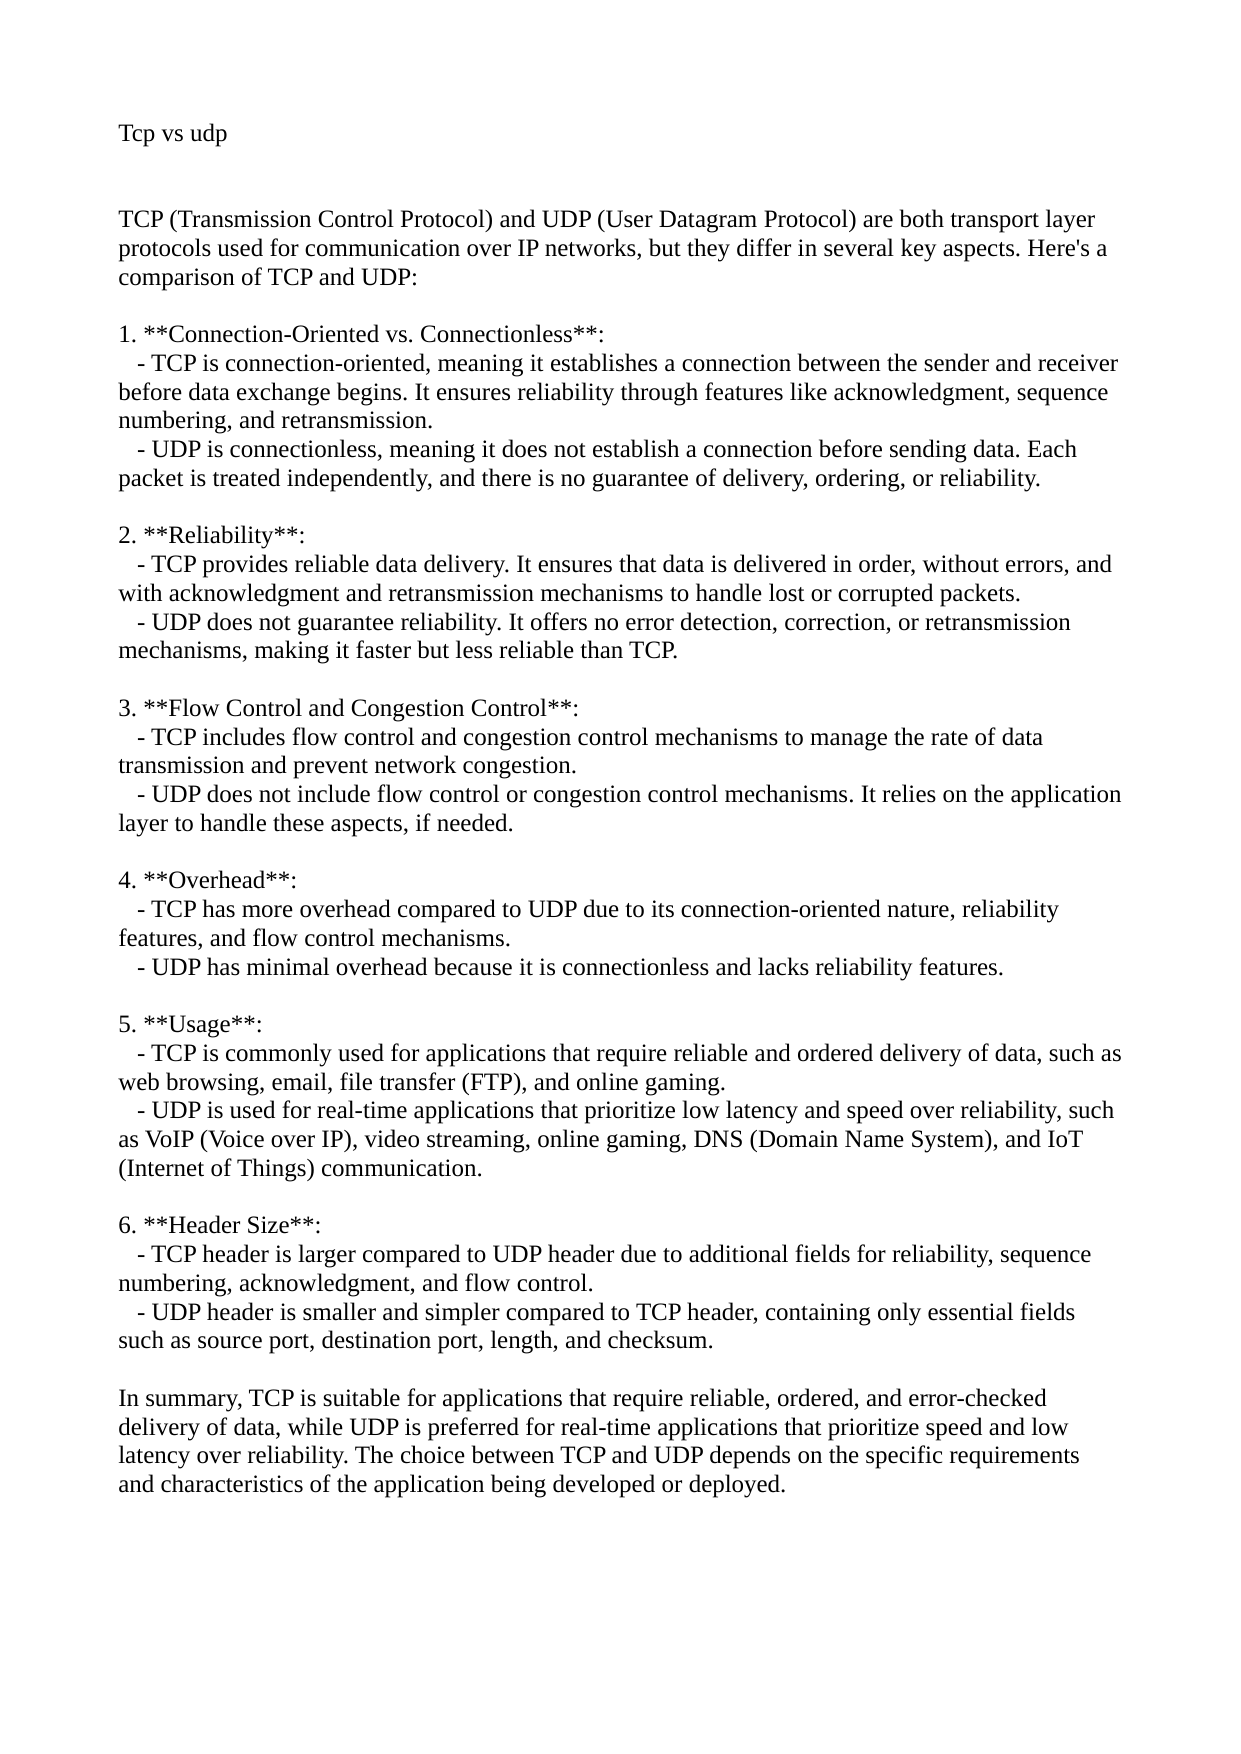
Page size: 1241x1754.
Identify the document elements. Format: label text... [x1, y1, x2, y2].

text - TCP header is larger compared to UDP header due to additional fields for reliability, sequence numbering, acknowledgment, and flow control. [118, 1239, 1122, 1297]
text 1. **Connection-Oriented vs. Connectionless**: [118, 319, 1122, 348]
text - UDP is connectionless, meaning it does not establish a connection before sending data. Each packet is treated independently, and there is no guarantee of delivery, ordering, or reliability. [118, 434, 1122, 492]
text TCP (Transmission Control Protocol) and UDP (User Datagram Protocol) are both transport layer protocols used for communication over IP networks, but they differ in several key aspects. Here's a comparison of TCP and UDP: [118, 204, 1122, 291]
text 2. **Reliability**: [118, 521, 1122, 549]
text - UDP is used for real-time applications that prioritize low latency and speed over reliability, such as VoIP (Voice over IP), video streaming, online gaming, DNS (Domain Name System), and IoT (Internet of Things) communication. [118, 1096, 1122, 1182]
text - TCP provides reliable data delivery. It ensures that data is delivered in order, without errors, and with acknowledgment and retransmission mechanisms to handle lost or corrupted packets. [118, 549, 1122, 607]
text In summary, TCP is suitable for applications that require reliable, ordered, and error-checked delivery of data, while UDP is preferred for real-time applications that prioritize speed and low latency over reliability. The choice between TCP and UDP depends on the specific requirements and characteristics of the application being developed or deployed. [118, 1383, 1122, 1498]
text 4. **Overhead**: [118, 866, 1122, 894]
text - TCP is commonly used for applications that require reliable and ordered delivery of data, such as web browsing, email, file transfer (FTP), and online gaming. [118, 1038, 1122, 1096]
text - UDP header is smaller and simpler compared to TCP header, containing only essential fields such as source port, destination port, length, and checksum. [118, 1297, 1122, 1354]
text - UDP has minimal overhead because it is connectionless and lacks reliability features. [118, 952, 1122, 981]
text 6. **Header Size**: [118, 1211, 1122, 1239]
text - UDP does not guarantee reliability. It offers no error detection, correction, or retransmission mechanisms, making it faster but less reliable than TCP. [118, 607, 1122, 664]
text 3. **Flow Control and Congestion Control**: [118, 693, 1122, 722]
text - TCP is connection-oriented, meaning it establishes a connection between the sender and receiver before data exchange begins. It ensures reliability through features like acknowledgment, sequence numbering, and retransmission. [118, 348, 1122, 434]
text - TCP includes flow control and congestion control mechanisms to manage the rate of data transmission and prevent network congestion. [118, 722, 1122, 779]
text 5. **Usage**: [118, 1009, 1122, 1038]
text - UDP does not include flow control or congestion control mechanisms. It relies on the application layer to handle these aspects, if needed. [118, 779, 1122, 837]
text Tcp vs udp [118, 118, 1122, 147]
text - TCP has more overhead compared to UDP due to its connection-oriented nature, reliability features, and flow control mechanisms. [118, 894, 1122, 952]
